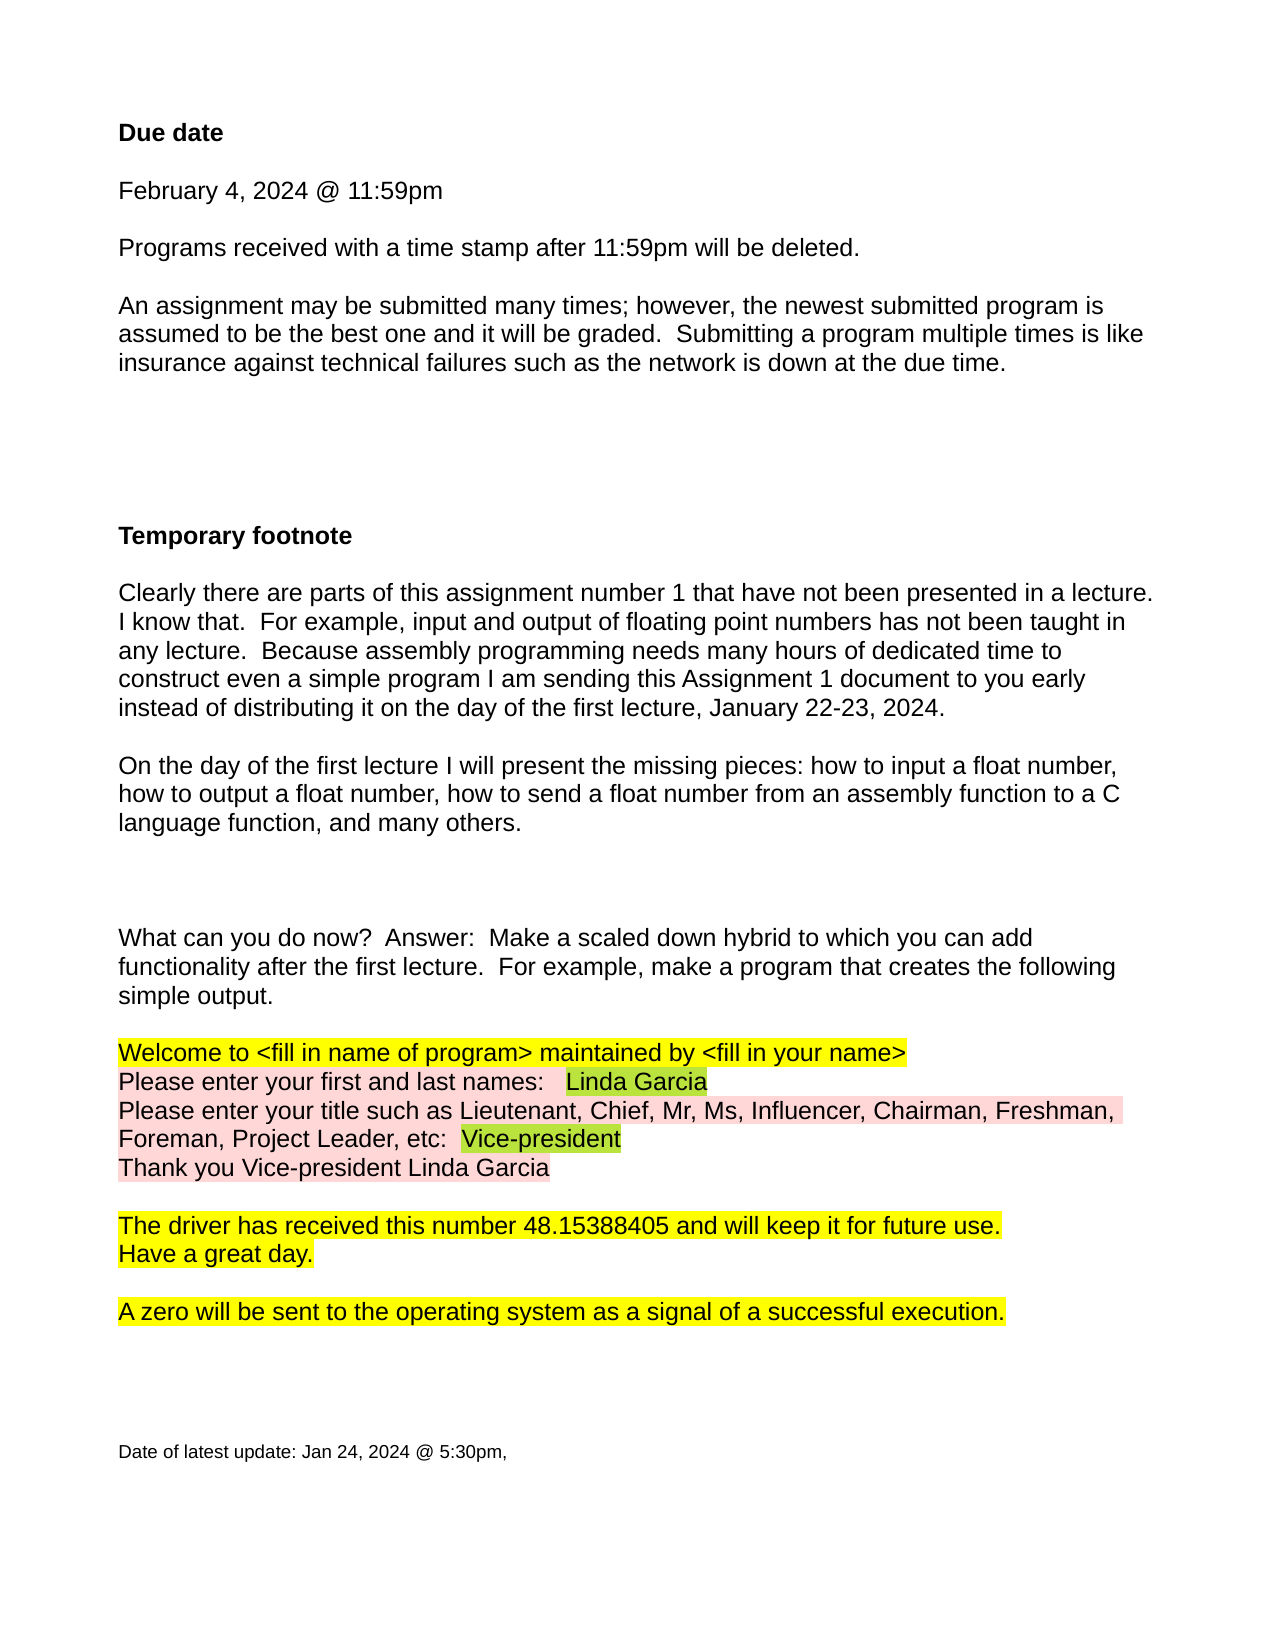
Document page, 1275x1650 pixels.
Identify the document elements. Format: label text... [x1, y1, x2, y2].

text Please enter your title such as Lieutenant, Chief, Mr, Ms, Influencer, Chairman, Freshman, Foreman, Project Leader, etc: Vice-president [118, 1096, 1157, 1153]
text On the day of the first lecture I will present the missing pieces: how to input a float number, how to output a float number, how to send a float number from an assembly function to a C language function, and many others. [118, 751, 1157, 837]
text February 4, 2024 @ 11:59pm [118, 176, 1157, 204]
text What can you do now? Answer: Make a scaled down hybrid to which you can add functionality after the first lecture. For example, make a program that creates the following simple output. [118, 923, 1157, 1009]
text Welcome to <fill in name of program> maintained by <fill in your name> [118, 1038, 1157, 1067]
text Clearly there are parts of this assignment number 1 that have not been presented in a lecture. I know that. For example, input and output of floating point numbers has not been taught in any lecture. Because assembly programming needs many hours of dedicated time to construct even a simple program I am sending this Assignment 1 document to you early instead of distributing it on the day of the first lecture, January 22-23, 2024. [118, 578, 1157, 722]
text Have a great day. [118, 1239, 1157, 1268]
text The driver has received this number 48.15388405 and will keep it for future use. [118, 1211, 1157, 1239]
text Due date [118, 118, 1157, 147]
text Programs received with a time stamp after 11:59pm will be deleted. [118, 233, 1157, 262]
text Please enter your first and last names: Linda Garcia [118, 1067, 1157, 1096]
text Date of latest update: Jan 24, 2024 @ 5:30pm, [118, 1441, 1157, 1462]
text A zero will be sent to the operating system as a signal of a successful execution. [118, 1297, 1157, 1326]
text An assignment may be submitted many times; however, the newest submitted program is assumed to be the best one and it will be graded. Submitting a program multiple times is like insurance against technical failures such as the network is down at the due time. [118, 291, 1157, 377]
text Temporary footnote [118, 521, 1157, 549]
text Thank you Vice-president Linda Garcia [118, 1153, 1157, 1182]
